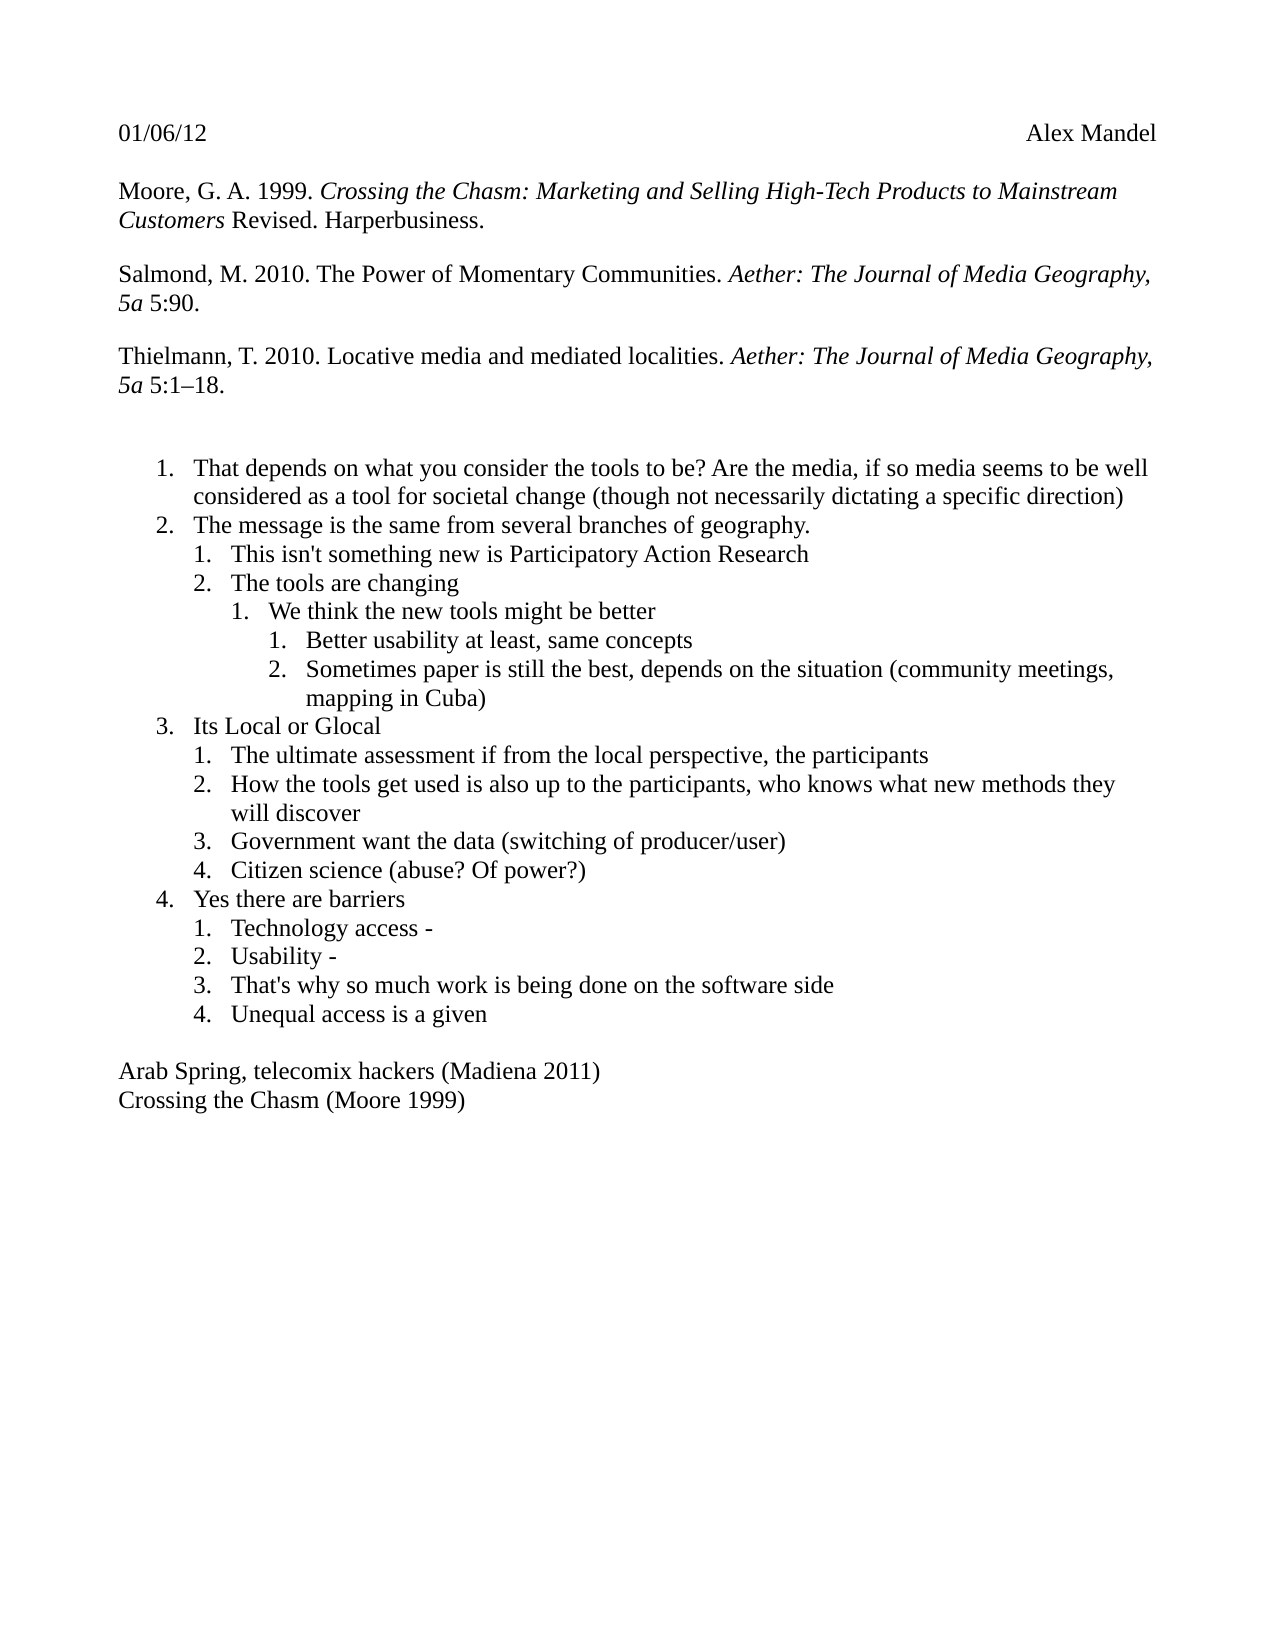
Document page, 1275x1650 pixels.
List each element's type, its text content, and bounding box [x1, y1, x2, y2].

list Unequal access is a given [193, 999, 1157, 1028]
list Its Local or Glocal [156, 711, 1157, 740]
list Citizen science (abuse? Of power?) [193, 855, 1157, 884]
list The ultimate assessment if from the local perspective, the participants [193, 740, 1157, 769]
list The message is the same from several branches of geography. [156, 510, 1157, 539]
list Technology access - [193, 913, 1157, 941]
text Thielmann, T. 2010. Locative media and mediated localities. Aether: The Journal of Media Geography, 5a 5:1–18. [118, 341, 1157, 399]
list We think the new tools might be better [231, 596, 1157, 625]
list Government want the data (switching of producer/user) [193, 826, 1157, 855]
list That's why so much work is being done on the software side [193, 970, 1157, 999]
text Moore, G. A. 1999. Crossing the Chasm: Marketing and Selling High-Tech Products to Mainstream Customers Revised. Harperbusiness. [118, 176, 1157, 234]
list How the tools get used is also up to the participants, who knows what new methods they will discover [193, 769, 1157, 826]
list The tools are changing [193, 568, 1157, 596]
list Better usability at least, same concepts [268, 625, 1157, 654]
list Sometimes paper is still the best, depends on the situation (community meetings, mapping in Cuba) [268, 654, 1157, 711]
text Salmond, M. 2010. The Power of Momentary Communities. Aether: The Journal of Media Geography, 5a 5:90. [118, 259, 1157, 316]
list Usability - [193, 941, 1157, 970]
list Yes there are barriers [156, 884, 1157, 913]
list That depends on what you consider the tools to be? Are the media, if so media seems to be well considered as a tool for societal change (though not necessarily dictating a specific direction) [156, 453, 1157, 510]
list This isn't something new is Participatory Action Research [193, 539, 1157, 568]
text Arab Spring, telecomix hackers (Madiena 2011) [118, 1056, 1157, 1085]
text Crossing the Chasm (Moore 1999) [118, 1085, 1157, 1114]
